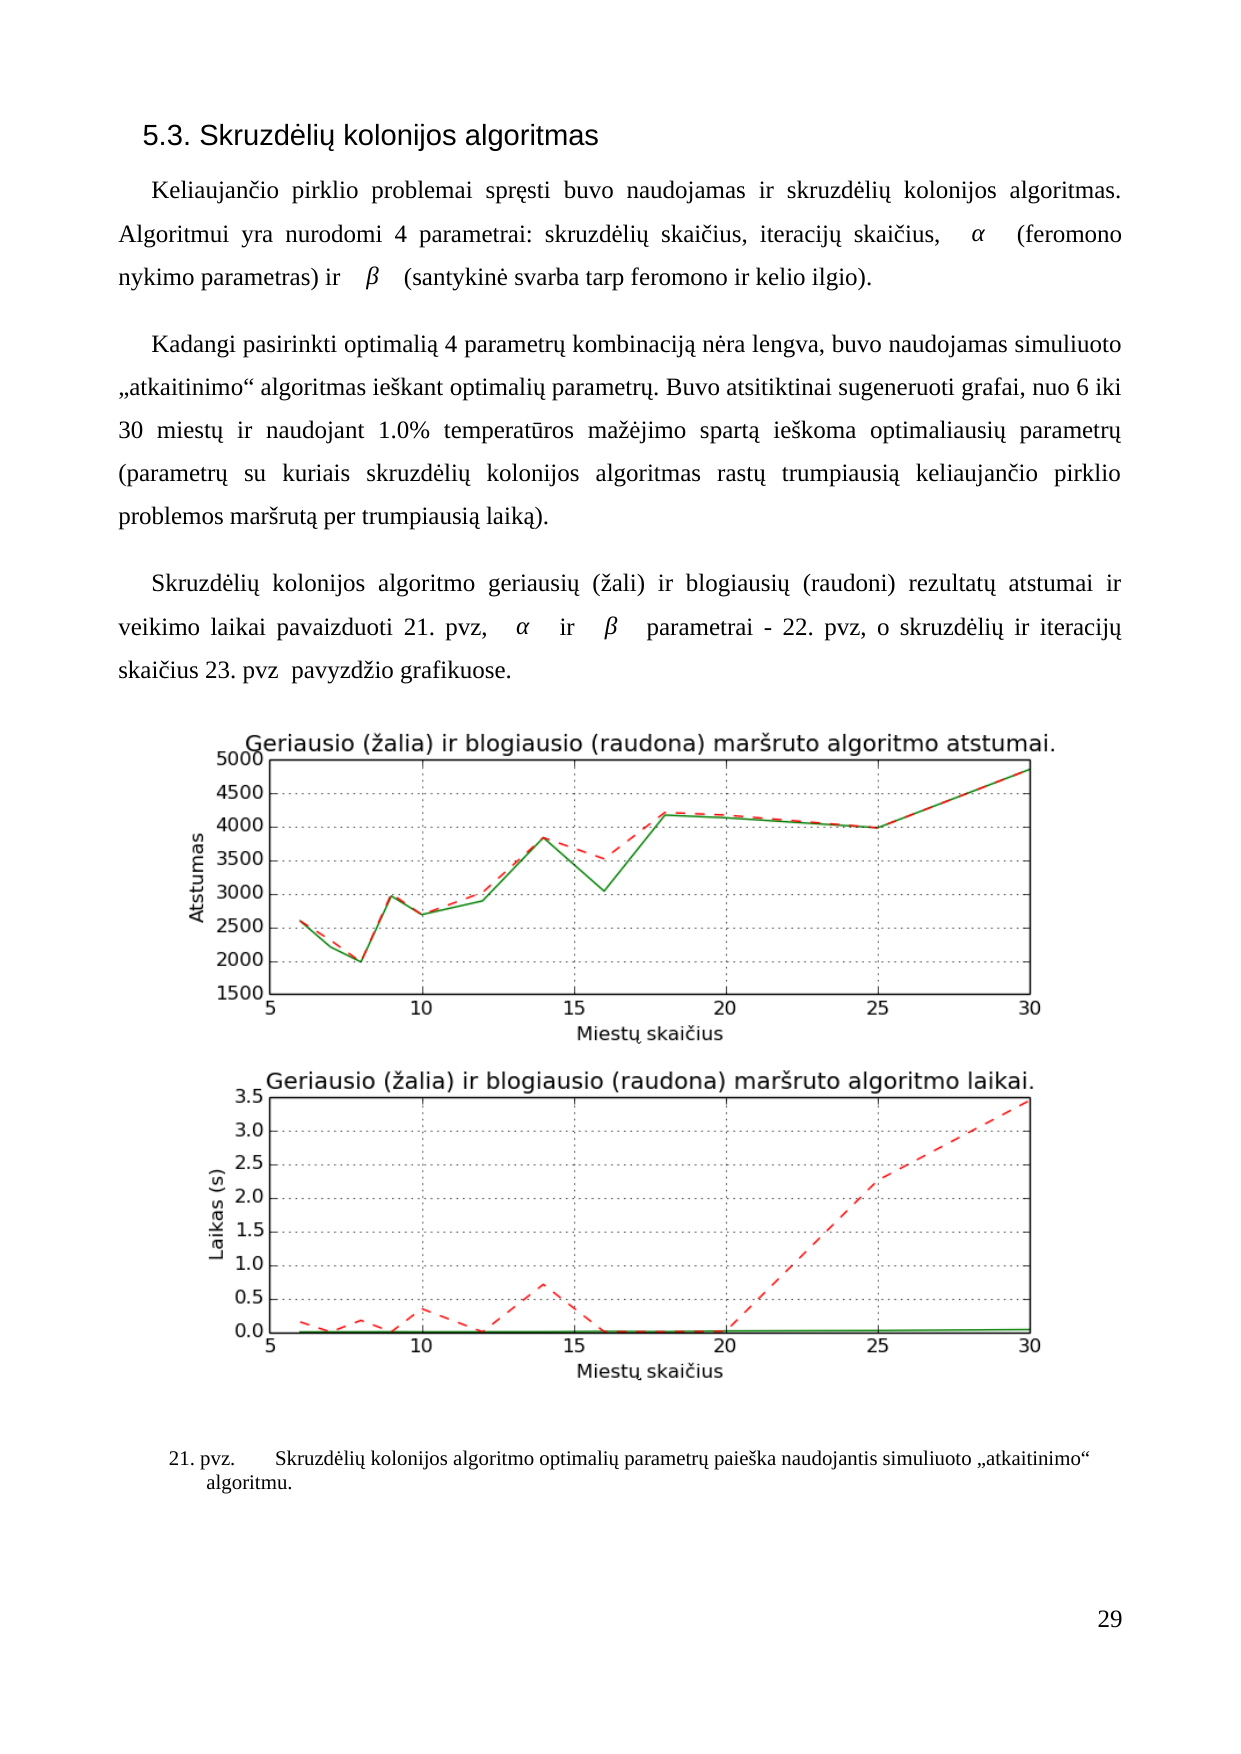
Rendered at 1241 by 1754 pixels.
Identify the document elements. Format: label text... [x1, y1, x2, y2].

table_header [119, 722, 1122, 1427]
text Keliaujančio pirklio problemai spręsti buvo naudojamas ir skruzdėlių kolonijos algoritmas. Algoritmui yra nurodomi 4 parametrai: skruzdėlių skaičius, iteracijų skaičius, (feromono nykimo parametras) ir (santykinė svarba tarp feromono ir kelio ilgio). [118, 176, 1122, 291]
table_cell Skruzdėlių kolonijos algoritmo optimalių parametrų paieška naudojantis simuliuoto „atkaitinimo“ algoritmu. [119, 1428, 1122, 1512]
text Skruzdėlių kolonijos algoritmo geriausių (žali) ir blogiausių (raudoni) rezultatų atstumai ir veikimo laikai pavaizduoti 21, ir parametrai - 22, o skruzdėlių ir iteracijų skaičius 23 pavyzdžio grafikuose. [118, 568, 1122, 683]
subtitle Skruzdėlių kolonijos algoritmas [118, 118, 1122, 152]
picture [180, 727, 1061, 1386]
text Kadangi pasirinkti optimalią 4 parametrų kombinaciją nėra lengva, buvo naudojamas simuliuoto „atkaitinimo“ algoritmas ieškant optimalių parametrų. Buvo atsitiktinai sugeneruoti grafai, nuo 6 iki 30 miestų ir naudojant 1.0% temperatūros mažėjimo spartą ieškoma optimaliausių parametrų (parametrų su kuriais skruzdėlių kolonijos algoritmas rastų trumpiausią keliaujančio pirklio problemos maršrutą per trumpiausią laiką). [118, 329, 1122, 530]
